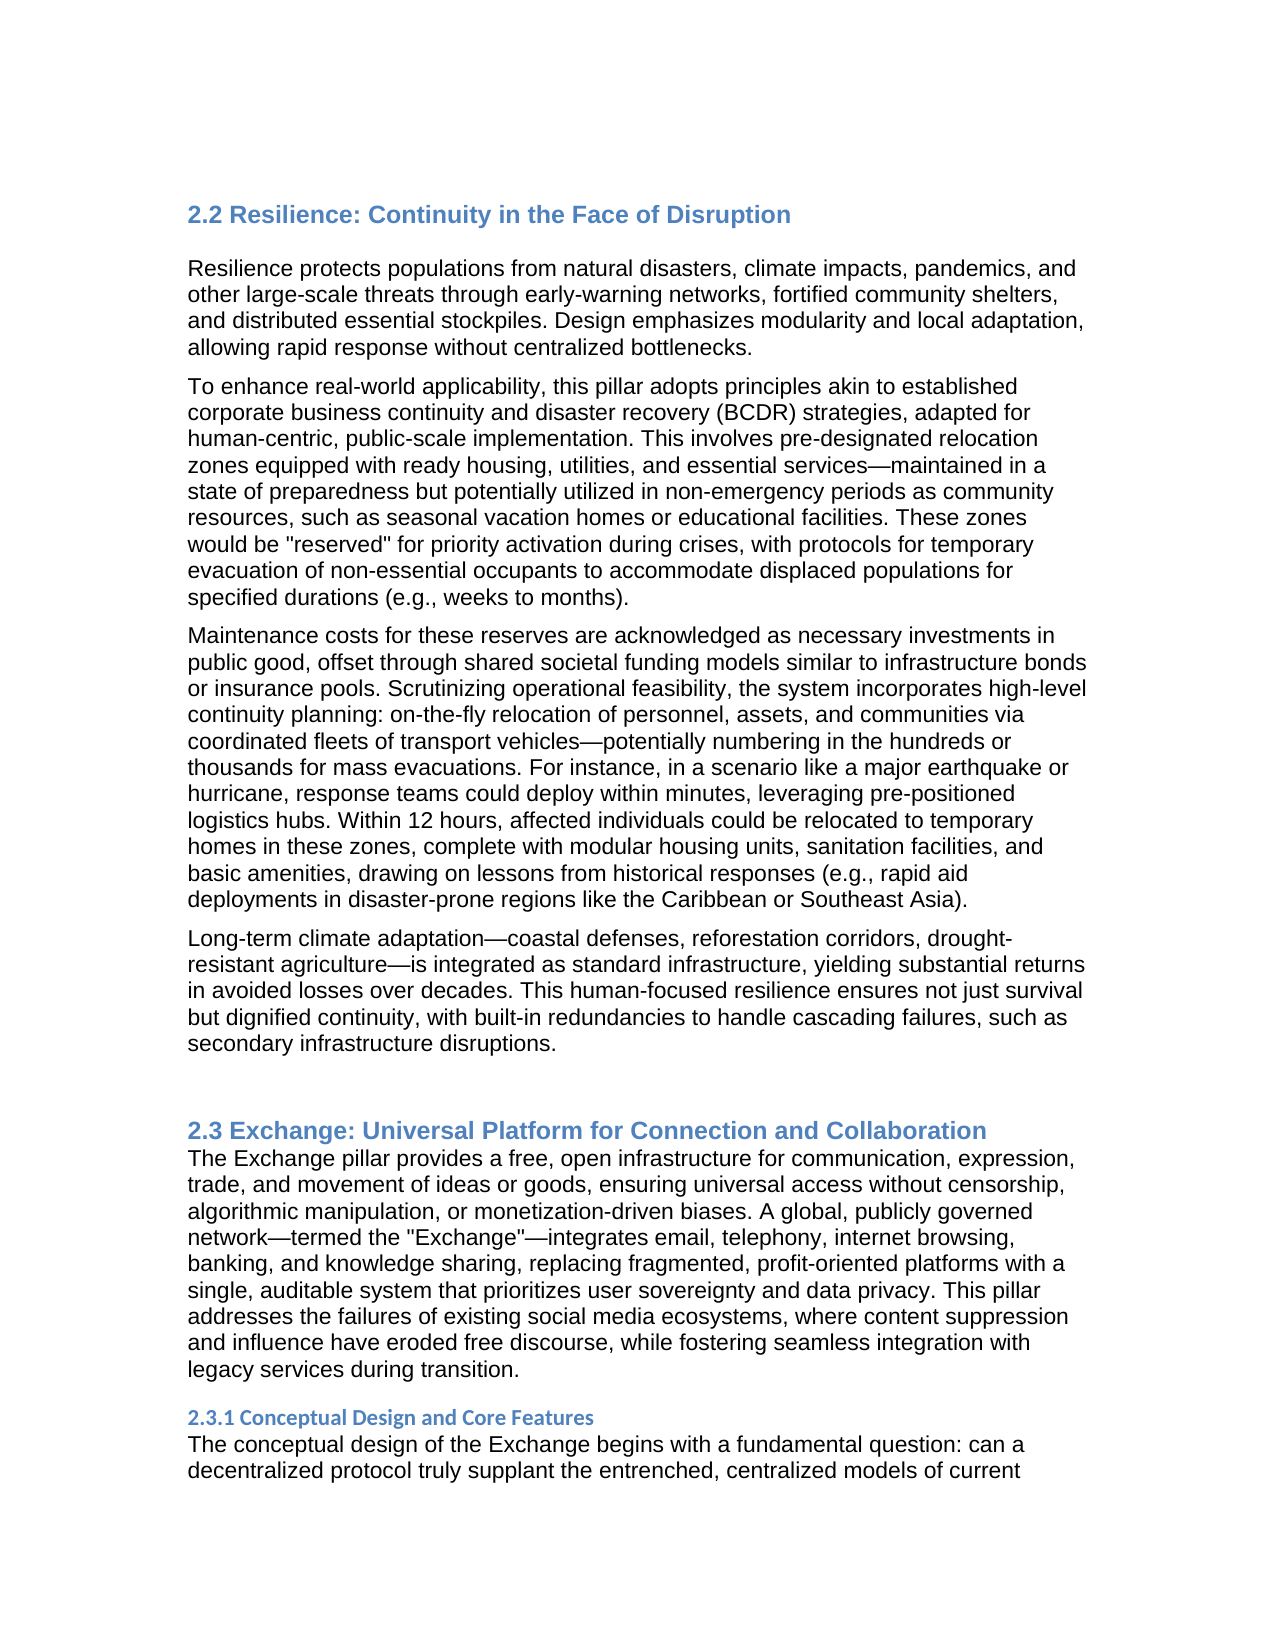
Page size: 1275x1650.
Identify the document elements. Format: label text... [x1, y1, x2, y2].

text To enhance real-world applicability, this pillar adopts principles akin to established corporate business continuity and disaster recovery (BCDR) strategies, adapted for human-centric, public-scale implementation. This involves pre-designated relocation zones equipped with ready housing, utilities, and essential services—maintained in a state of preparedness but potentially utilized in non-emergency periods as community resources, such as seasonal vacation homes or educational facilities. These zones would be "reserved" for priority activation during crises, with protocols for temporary evacuation of non-essential occupants to accommodate displaced populations for specified durations (e.g., weeks to months). [187, 373, 1087, 610]
subtitle 2.3.1 Conceptual Design and Core Features [187, 1403, 1087, 1431]
subtitle 2.3 Exchange: Universal Platform for Connection and Collaboration [187, 1116, 1087, 1145]
text The Exchange pillar provides a free, open infrastructure for communication, expression, trade, and movement of ideas or goods, ensuring universal access without censorship, algorithmic manipulation, or monetization-driven biases. A global, publicly governed network—termed the "Exchange"—integrates email, telephony, internet browsing, banking, and knowledge sharing, replacing fragmented, profit-oriented platforms with a single, auditable system that prioritizes user sovereignty and data privacy. This pillar addresses the failures of existing social media ecosystems, where content suppression and influence have eroded free discourse, while fostering seamless integration with legacy services during transition. [187, 1145, 1087, 1382]
subtitle 2.2 Resilience: Continuity in the Face of Disruption [187, 199, 1087, 228]
text Maintenance costs for these reserves are acknowledged as necessary investments in public good, offset through shared societal funding models similar to infrastructure bonds or insurance pools. Scrutinizing operational feasibility, the system incorporates high-level continuity planning: on-the-fly relocation of personnel, assets, and communities via coordinated fleets of transport vehicles—potentially numbering in the hundreds or thousands for mass evacuations. For instance, in a scenario like a major earthquake or hurricane, response teams could deploy within minutes, leveraging pre-positioned logistics hubs. Within 12 hours, affected individuals could be relocated to temporary homes in these zones, complete with modular housing units, sanitation facilities, and basic amenities, drawing on lessons from historical responses (e.g., rapid aid deployments in disaster-prone regions like the Caribbean or Southeast Asia). [187, 622, 1087, 912]
text The conceptual design of the Exchange begins with a fundamental question: can a decentralized protocol truly supplant the entrenched, centralized models of current [187, 1431, 1087, 1484]
text Long-term climate adaptation—coastal defenses, reforestation corridors, drought-resistant agriculture—is integrated as standard infrastructure, yielding substantial returns in avoided losses over decades. This human-focused resilience ensures not just survival but dignified continuity, with built-in redundancies to handle cascading failures, such as secondary infrastructure disruptions. [187, 925, 1087, 1056]
text Resilience protects populations from natural disasters, climate impacts, pandemics, and other large-scale threats through early-warning networks, fortified community shelters, and distributed essential stockpiles. Design emphasizes modularity and local adaptation, allowing rapid response without centralized bottlenecks. [187, 228, 1087, 360]
